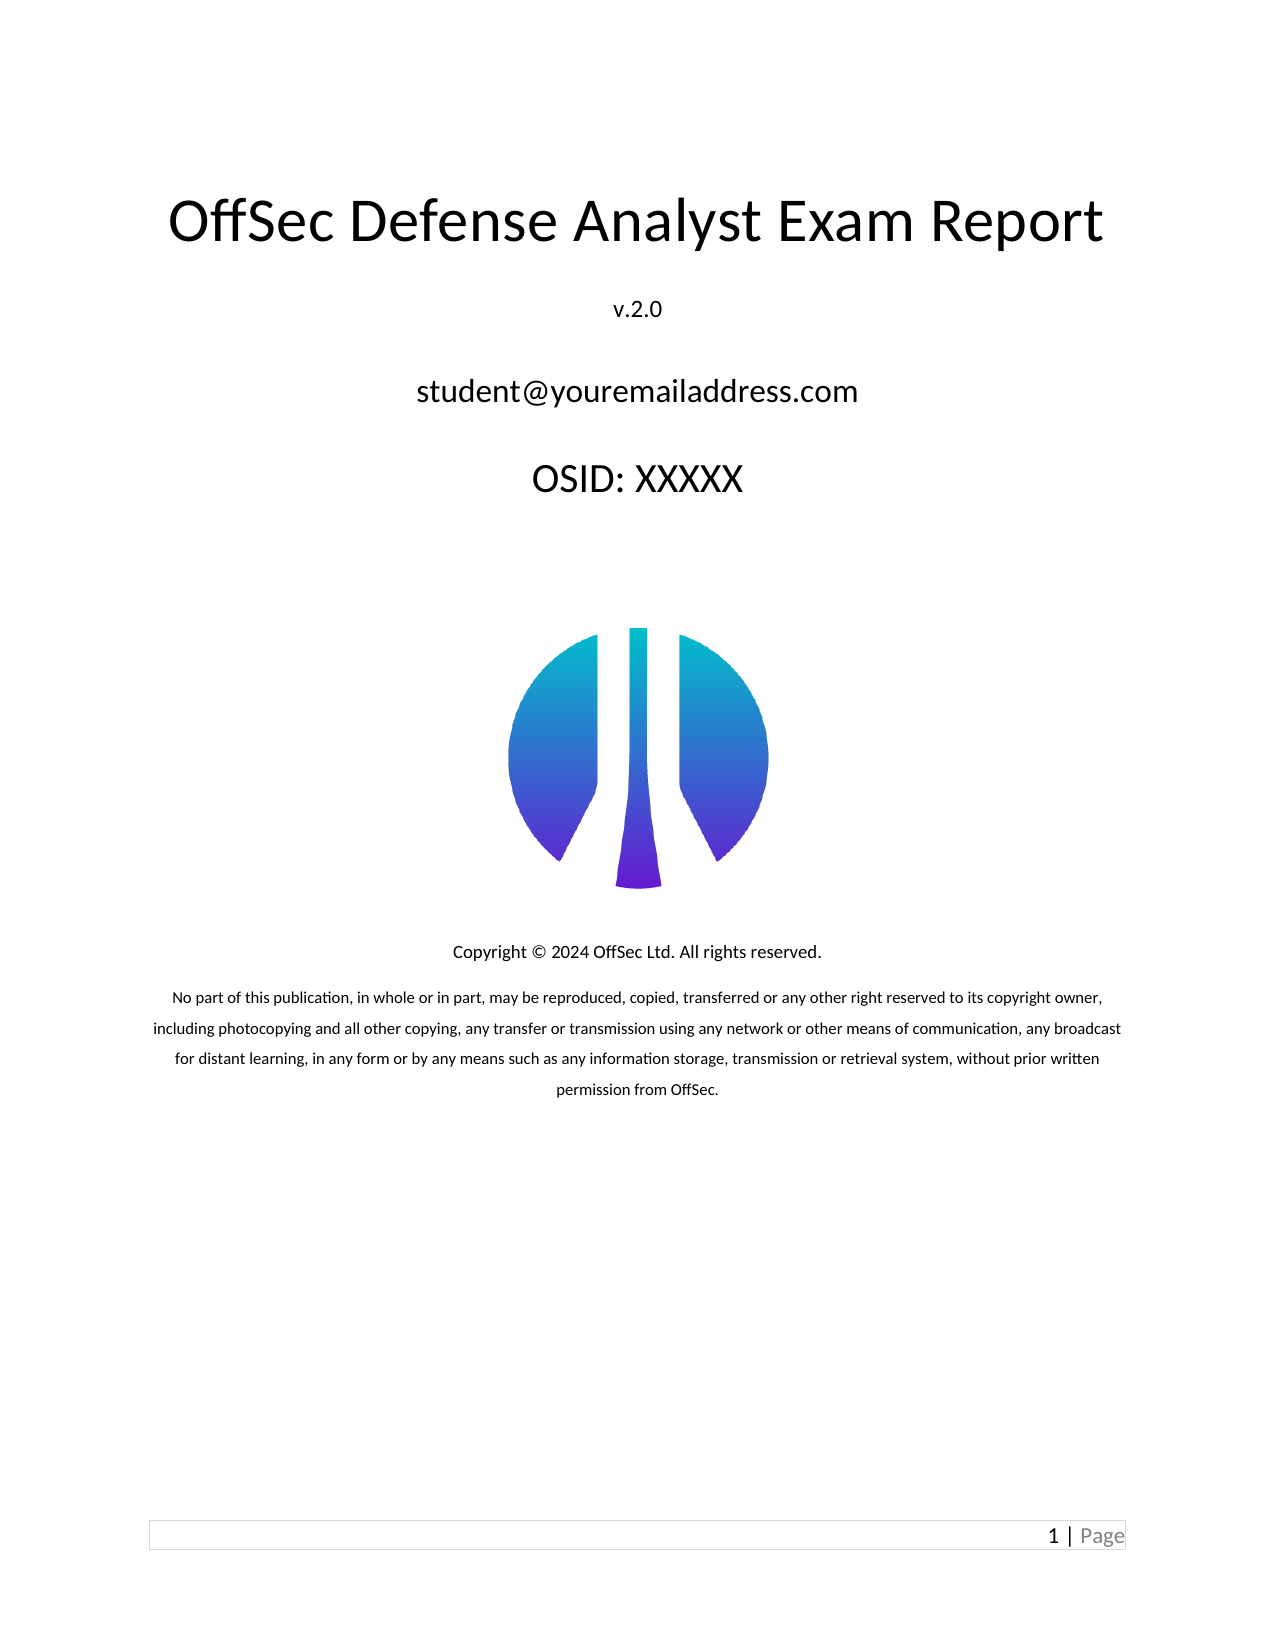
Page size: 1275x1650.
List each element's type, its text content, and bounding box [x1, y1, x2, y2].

text Copyright © 2024 OffSec Ltd. All rights reserved. [150, 941, 1125, 963]
picture [454, 574, 821, 941]
text OSID: XXXXX [150, 452, 1125, 502]
text student@youremailaddress.com [150, 370, 1125, 410]
title OffSec Defense Analyst Exam Report [150, 181, 1125, 257]
text v.2.0 [150, 293, 1125, 324]
text No part of this publication, in whole or in part, may be reproduced, copied, transferred or any other right reserved to its copyright owner, including photocopying and all other copying, any transfer or transmission using any network or other means of communication, any broadcast for distant learning, in any form or by any means such as any information storage, transmission or retrieval system, without prior written permission from OffSec. [150, 987, 1125, 1099]
